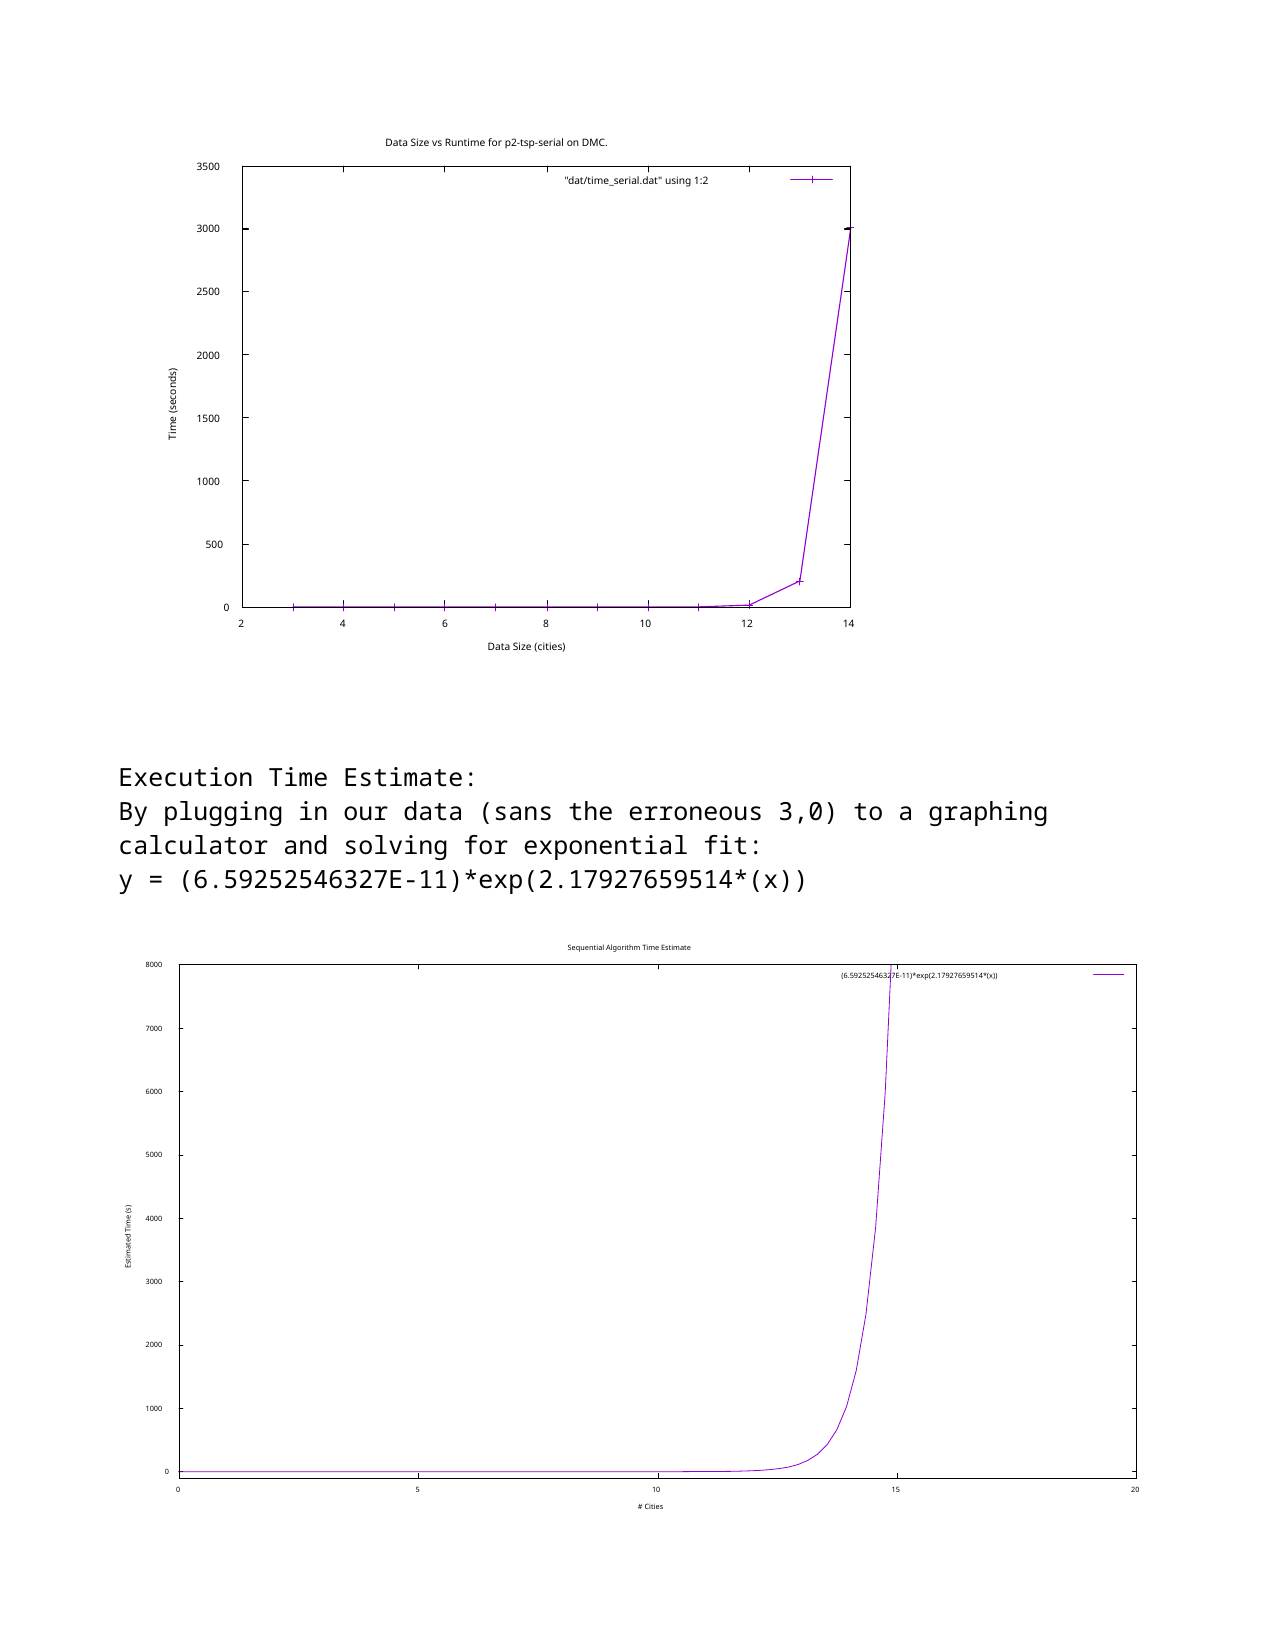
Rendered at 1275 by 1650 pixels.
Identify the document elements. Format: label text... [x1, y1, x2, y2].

text y = (6.59252546327E-11)*exp(2.17927659514*(x)) [118, 862, 1157, 896]
text By plugging in our data (sans the erroneous 3,0) to a graphing calculator and solving for exponential fit: [118, 794, 1157, 862]
text Execution Time Estimate: [118, 760, 1157, 794]
